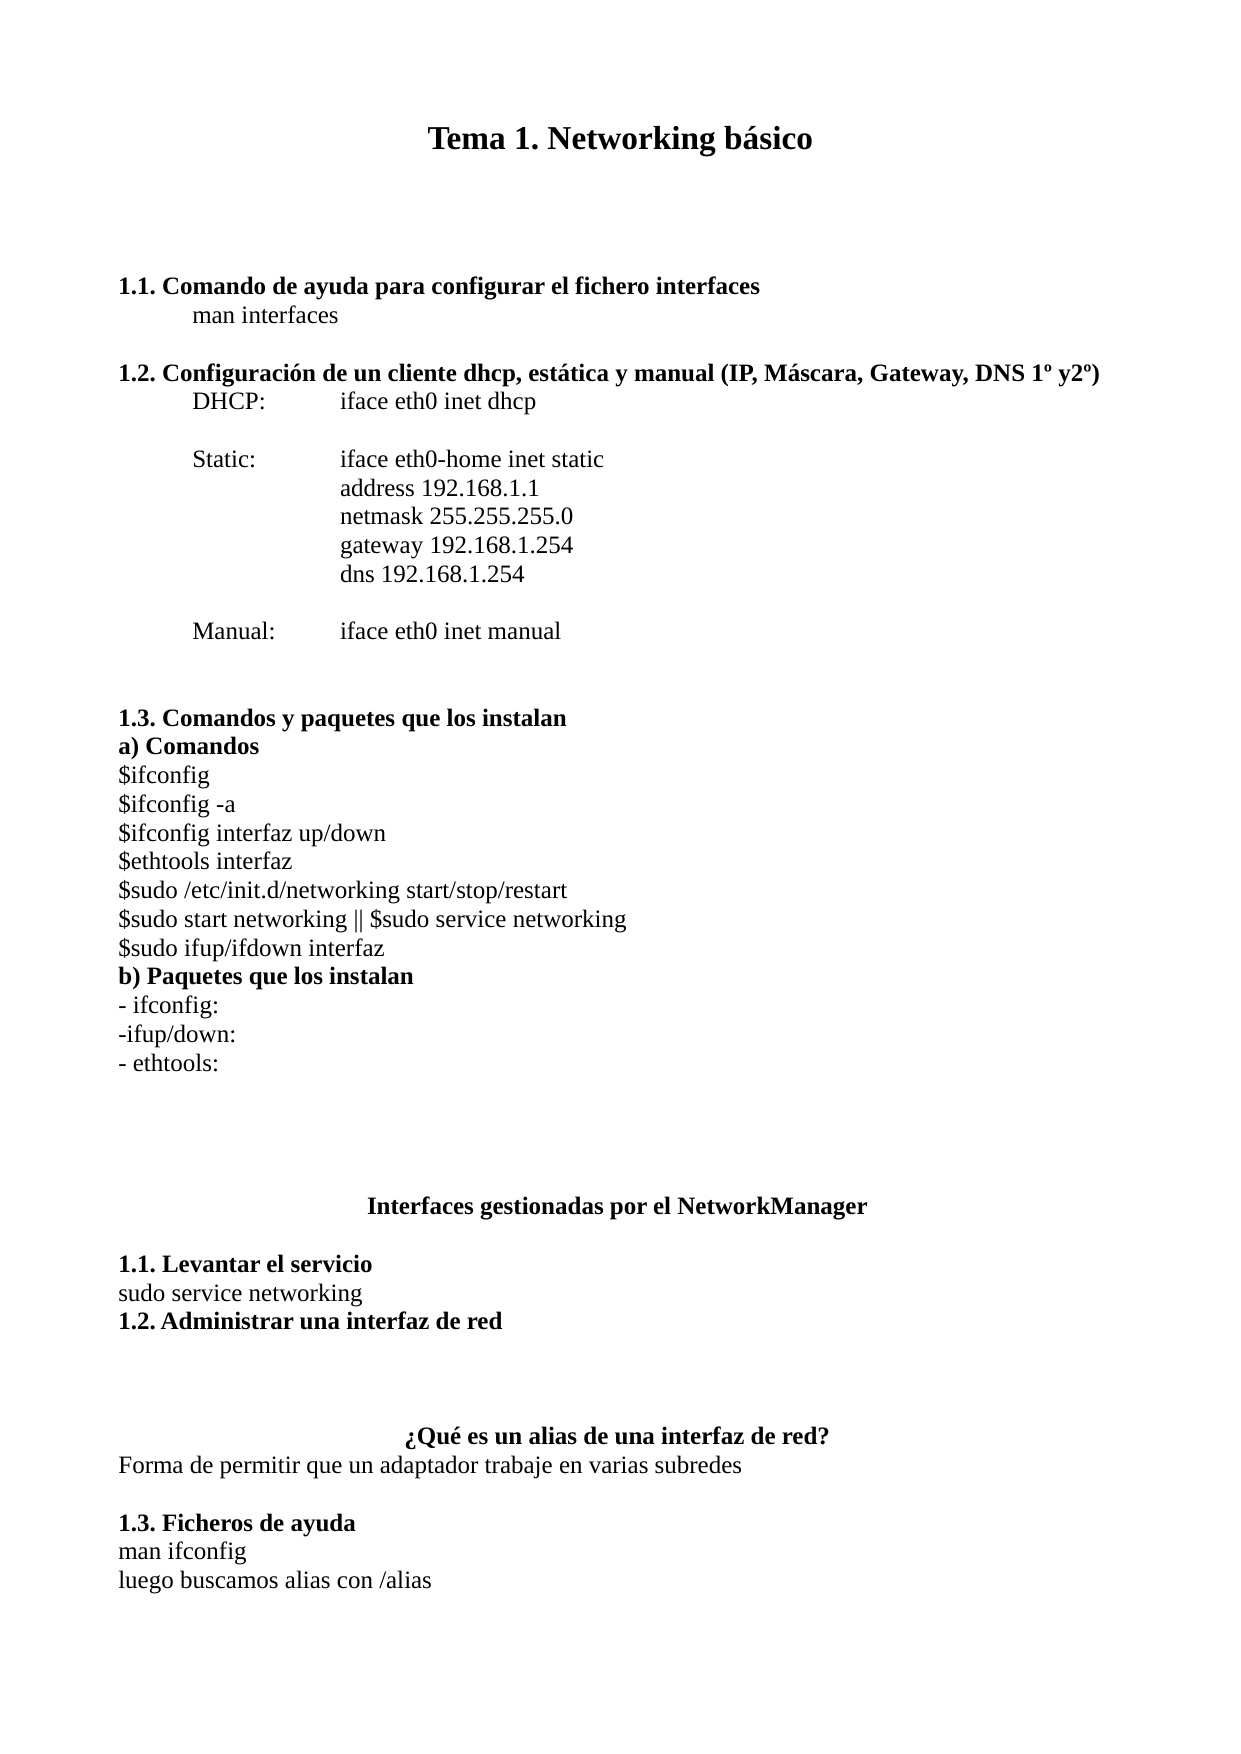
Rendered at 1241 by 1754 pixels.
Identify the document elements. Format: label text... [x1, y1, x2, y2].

text DHCP: iface eth0 inet dhcp [118, 386, 1122, 415]
text $ifconfig [118, 760, 1122, 789]
text 1.3. Ficheros de ayuda [118, 1508, 1122, 1536]
text $ethtools interfaz [118, 846, 1122, 875]
text 1.2. Configuración de un cliente dhcp, estática y manual (IP, Máscara, Gateway, DNS 1º y2º) [118, 358, 1122, 386]
text - ethtools: [118, 1048, 1122, 1076]
text dns 192.168.1.254 [118, 559, 1122, 588]
text 1.1. Levantar el servicio [118, 1249, 1122, 1278]
text -ifup/down: [118, 1019, 1122, 1048]
text man ifconfig [118, 1536, 1122, 1565]
text $sudo start networking || $sudo service networking [118, 904, 1122, 933]
text Static: iface eth0-home inet static [118, 444, 1122, 473]
text man interfaces [118, 300, 1122, 329]
text Tema 1. Networking básico [118, 118, 1122, 156]
text sudo service networking [118, 1278, 1122, 1306]
text Manual: iface eth0 inet manual [118, 616, 1122, 645]
text 1.2. Administrar una interfaz de red [118, 1306, 1122, 1335]
text $ifconfig -a [118, 789, 1122, 818]
text gateway 192.168.1.254 [118, 530, 1122, 559]
text luego buscamos alias con /alias [118, 1565, 1122, 1594]
text - ifconfig: [118, 990, 1122, 1019]
text address 192.168.1.1 [118, 473, 1122, 501]
text 1.3. Comandos y paquetes que los instalan [118, 703, 1122, 731]
text $sudo ifup/ifdown interfaz [118, 933, 1122, 961]
text a) Comandos [118, 731, 1122, 760]
text ¿Qué es un alias de una interfaz de red? [118, 1421, 1122, 1450]
text b) Paquetes que los instalan [118, 961, 1122, 990]
text 1.1. Comando de ayuda para configurar el fichero interfaces [118, 271, 1122, 300]
text $sudo /etc/init.d/networking start/stop/restart [118, 875, 1122, 904]
text $ifconfig interfaz up/down [118, 818, 1122, 846]
text netmask 255.255.255.0 [118, 501, 1122, 530]
text Forma de permitir que un adaptador trabaje en varias subredes [118, 1450, 1122, 1479]
text Interfaces gestionadas por el NetworkManager [118, 1191, 1122, 1220]
